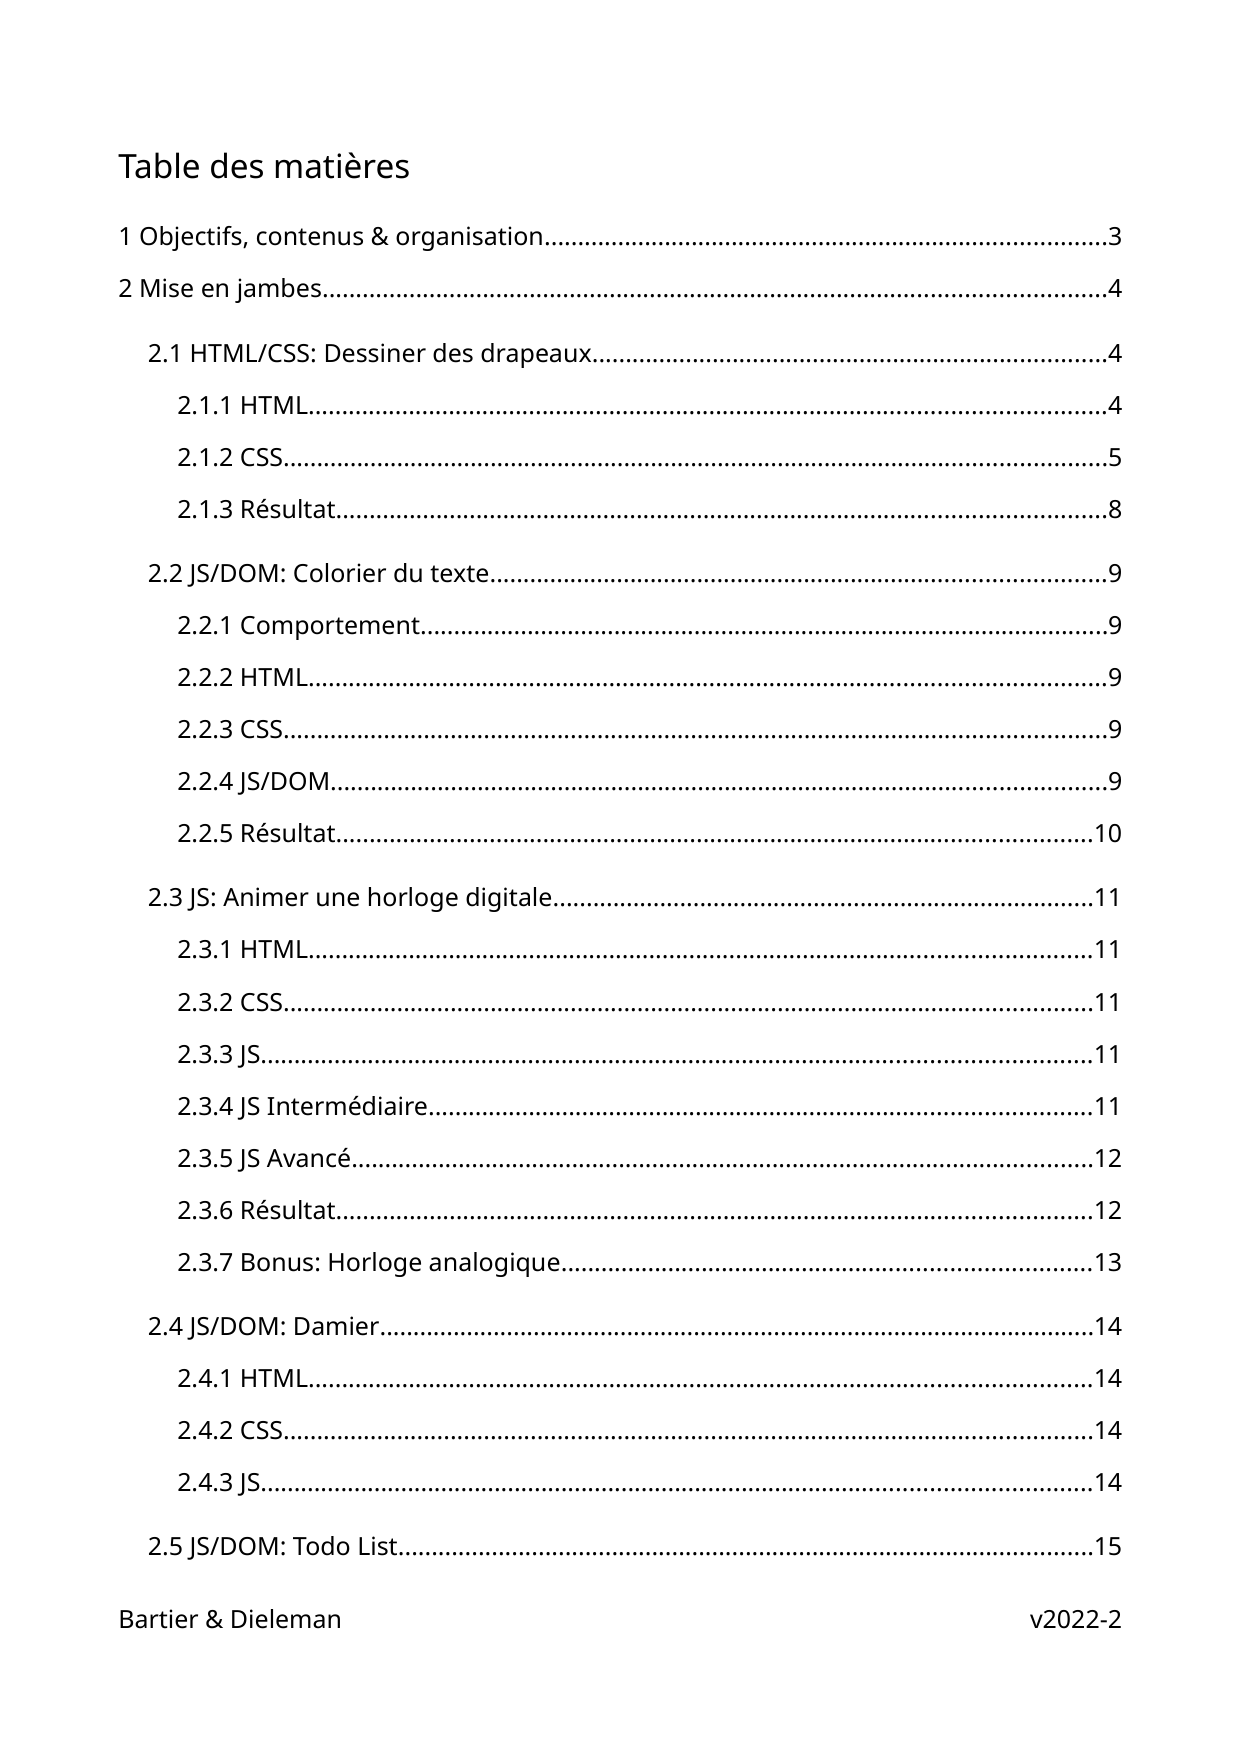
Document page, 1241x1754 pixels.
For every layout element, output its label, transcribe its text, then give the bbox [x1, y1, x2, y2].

text 2.5 JS/DOM: Todo List 15 [148, 1529, 1122, 1563]
text 2.3.2 CSS 11 [177, 984, 1122, 1018]
text 2.2.2 HTML 9 [177, 660, 1122, 694]
text 2.3.6 Résultat 12 [177, 1192, 1122, 1227]
text 2 Mise en jambes 4 [118, 271, 1122, 305]
text 2.2 JS/DOM: Colorier du texte 9 [148, 556, 1122, 589]
text 2.1.3 Résultat 8 [177, 491, 1122, 526]
text 2.4 JS/DOM: Damier 14 [148, 1309, 1122, 1343]
text 2.3.5 JS Avancé 12 [177, 1140, 1122, 1174]
text 2.4.3 JS 14 [177, 1465, 1122, 1499]
text 2.3.1 HTML 11 [177, 932, 1122, 966]
text 2.3.7 Bonus: Horloge analogique 13 [177, 1244, 1122, 1279]
text 2.2.1 Comportement 9 [177, 608, 1122, 642]
text 2.1.2 CSS 5 [177, 439, 1122, 473]
text 2.2.5 Résultat 10 [177, 816, 1122, 850]
text 2.2.3 CSS 9 [177, 712, 1122, 746]
text 2.3 JS: Animer une horloge digitale 11 [148, 880, 1122, 914]
text 2.4.1 HTML 14 [177, 1361, 1122, 1395]
text 1 Objectifs, contenus & organisation 3 [118, 219, 1122, 253]
text 2.2.4 JS/DOM 9 [177, 764, 1122, 798]
text 2.3.3 JS 11 [177, 1036, 1122, 1070]
text 2.3.4 JS Intermédiaire 11 [177, 1088, 1122, 1122]
subtitle Table des matières [118, 143, 1122, 188]
text 2.1.1 HTML 4 [177, 387, 1122, 421]
text 2.1 HTML/CSS: Dessiner des drapeaux 4 [148, 335, 1122, 369]
text 2.4.2 CSS 14 [177, 1413, 1122, 1447]
